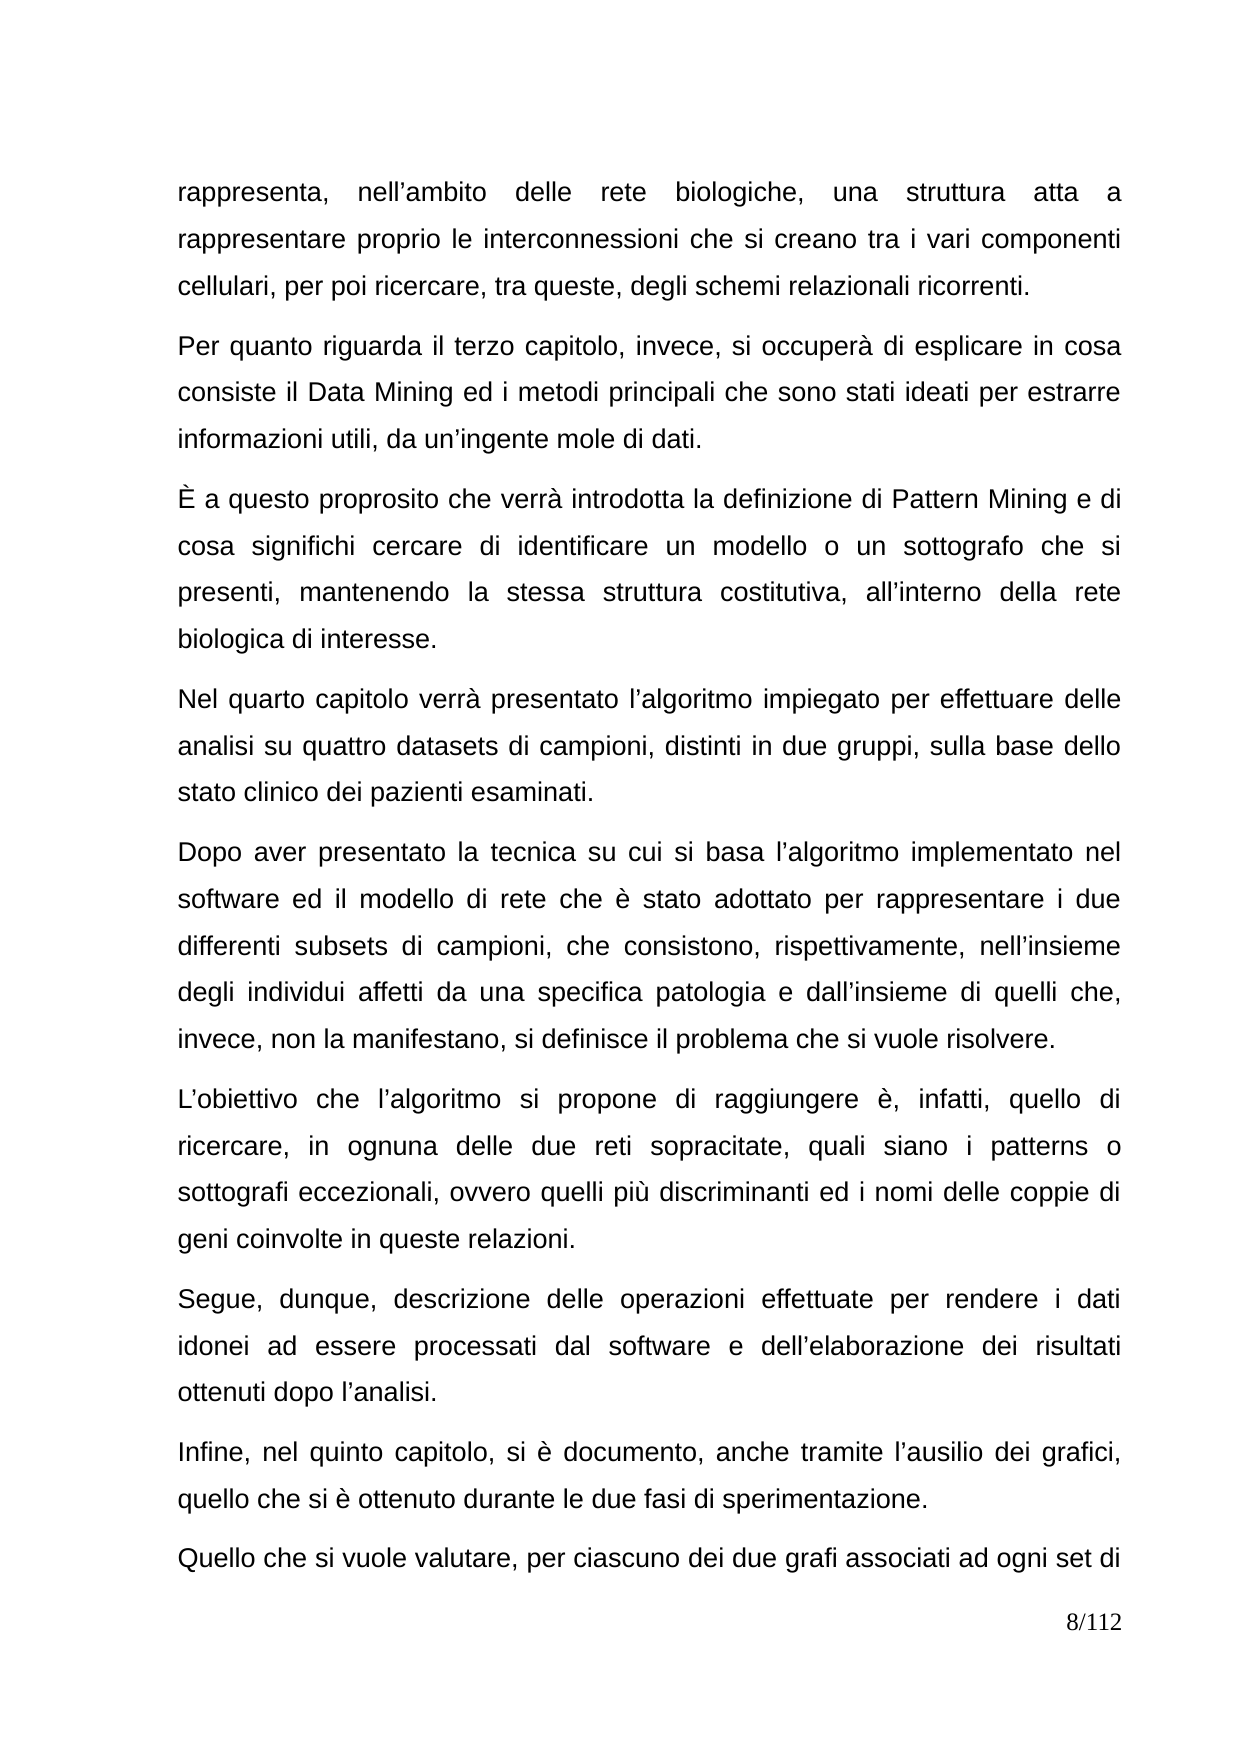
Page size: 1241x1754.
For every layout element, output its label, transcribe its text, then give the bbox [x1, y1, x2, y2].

text L’obiettivo che l’algoritmo si propone di raggiungere è, infatti, quello di ricercare, in ognuna delle due reti sopracitate, quali siano i patterns o sottografi eccezionali, ovvero quelli più discriminanti ed i nomi delle coppie di geni coinvolte in queste relazioni. [177, 1083, 1122, 1254]
text Nel quarto capitolo verrà presentato l’algoritmo impiegato per effettuare delle analisi su quattro datasets di campioni, distinti in due gruppi, sulla base dello stato clinico dei pazienti esaminati. [177, 683, 1122, 808]
text Per quanto riguarda il terzo capitolo, invece, si occuperà di esplicare in cosa consiste il Data Mining ed i metodi principali che sono stati ideati per estrarre informazioni utili, da un’ingente mole di dati. [177, 329, 1122, 454]
text È a questo proprosito che verrà introdotta la definizione di Pattern Mining e di cosa significhi cercare di identificare un modello o un sottografo che si presenti, mantenendo la stessa struttura costitutiva, all’interno della rete biologica di interesse. [177, 483, 1122, 654]
text rappresenta, nell’ambito delle rete biologiche, una struttura atta a rappresentare proprio le interconnessioni che si creano tra i vari componenti cellulari, per poi ricercare, tra queste, degli schemi relazionali ricorrenti. [177, 176, 1122, 301]
text Segue, dunque, descrizione delle operazioni effettuate per rendere i dati idonei ad essere processati dal software e dell’elaborazione dei risultati ottenuti dopo l’analisi. [177, 1283, 1122, 1408]
text Dopo aver presentato la tecnica su cui si basa l’algoritmo implementato nel software ed il modello di rete che è stato adottato per rappresentare i due differenti subsets di campioni, che consistono, rispettivamente, nell’insieme degli individui affetti da una specifica patologia e dall’insieme di quelli che, invece, non la manifestano, si definisce il problema che si vuole risolvere. [177, 836, 1122, 1054]
text Infine, nel quinto capitolo, si è documento, anche tramite l’ausilio dei grafici, quello che si è ottenuto durante le due fasi di sperimentazione. [177, 1436, 1122, 1514]
text Quello che si vuole valutare, per ciascuno dei due grafi associati ad ogni set di [177, 1542, 1122, 1573]
